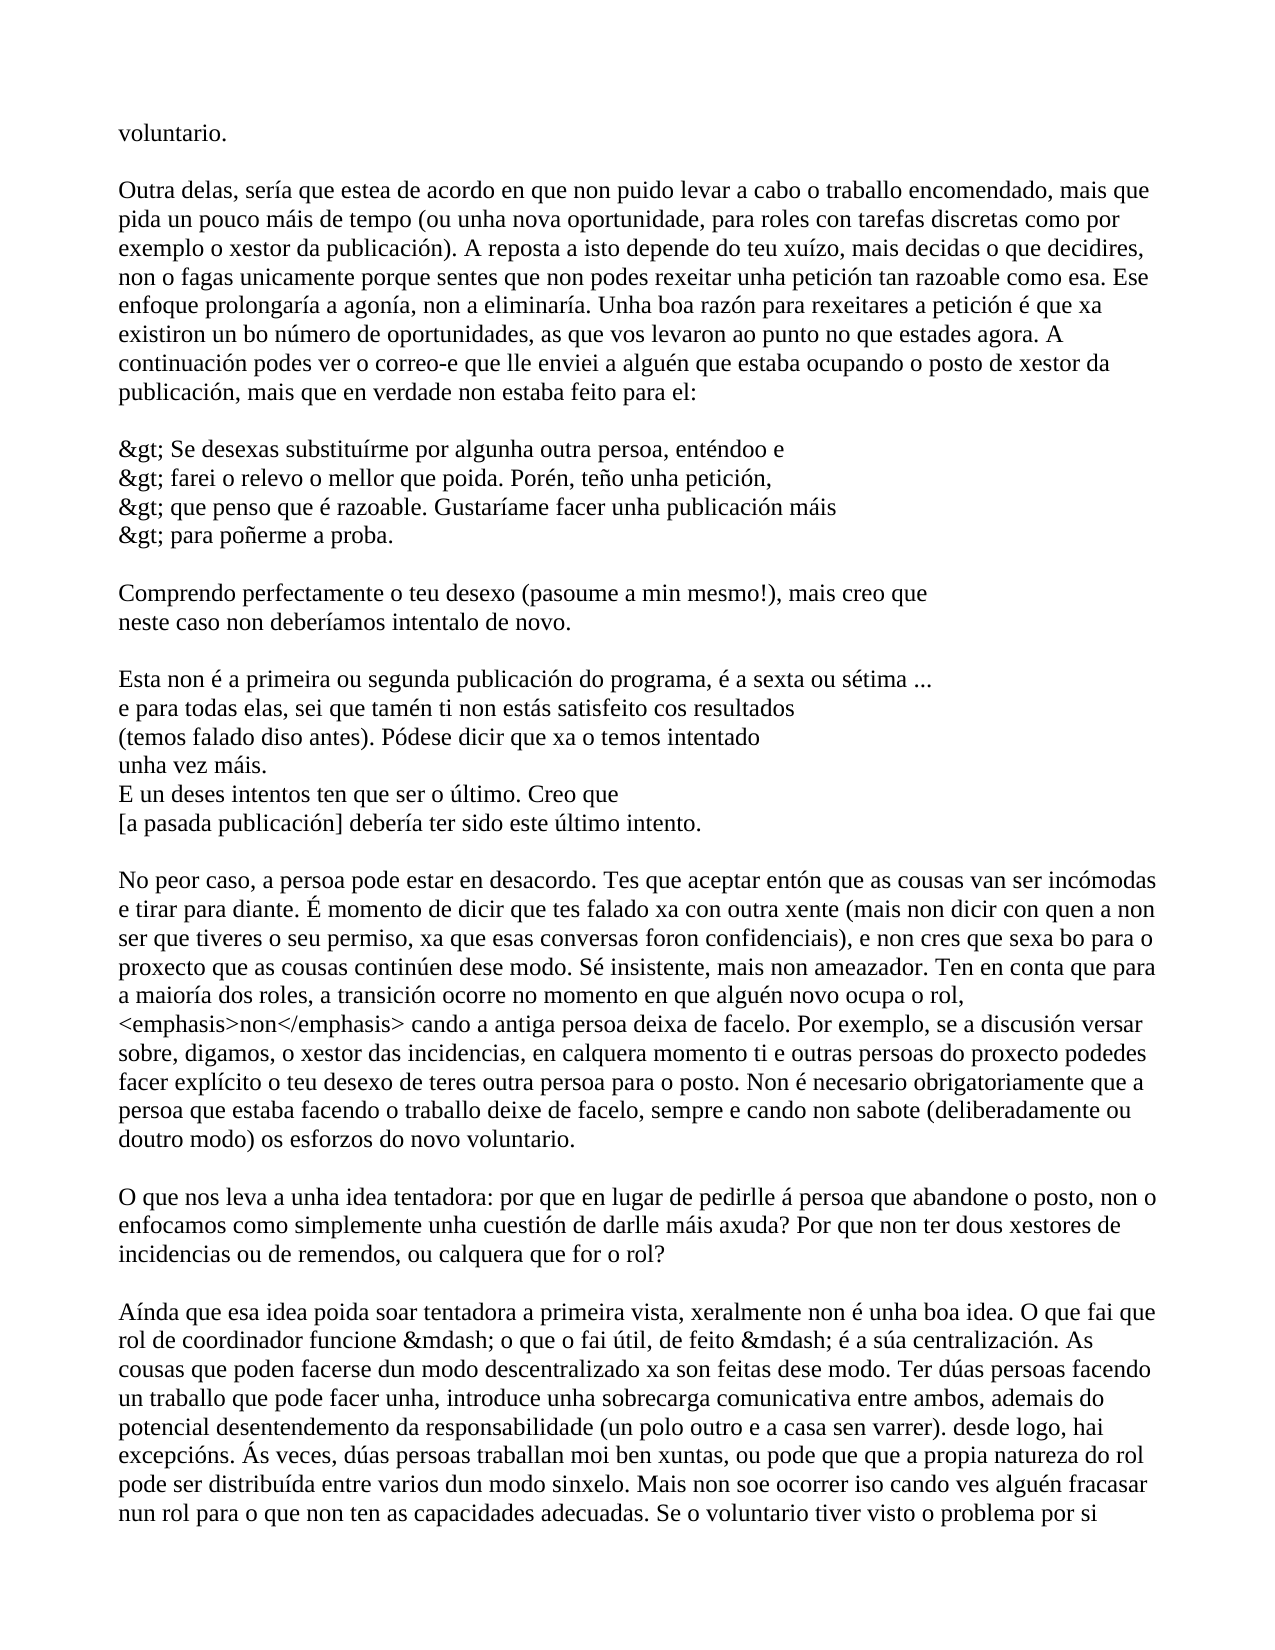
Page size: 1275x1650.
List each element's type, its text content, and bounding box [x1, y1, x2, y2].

text neste caso non deberíamos intentalo de novo. [118, 607, 1157, 636]
text &gt; farei o relevo o mellor que poida. Porén, teño unha petición, [118, 463, 1157, 492]
text O que nos leva a unha idea tentadora: por que en lugar de pedirlle á persoa que abandone o posto, non o enfocamos como simplemente unha cuestión de darlle máis axuda? Por que non ter dous xestores de incidencias ou de remendos, ou calquera que for o rol? [118, 1182, 1157, 1268]
text [a pasada publicación] debería ter sido este último intento. [118, 808, 1157, 837]
text Comprendo perfectamente o teu desexo (pasoume a min mesmo!), mais creo que [118, 578, 1157, 607]
text Outra delas, sería que estea de acordo en que non puido levar a cabo o traballo encomendado, mais que pida un pouco máis de tempo (ou unha nova oportunidade, para roles con tarefas discretas como por exemplo o xestor da publicación). A reposta a isto depende do teu xuízo, mais decidas o que decidires, non o fagas unicamente porque sentes que non podes rexeitar unha petición tan razoable como esa. Ese enfoque prolongaría a agonía, non a eliminaría. Unha boa razón para rexeitares a petición é que xa existiron un bo número de oportunidades, as que vos levaron ao punto no que estades agora. A continuación podes ver o correo-e que lle enviei a alguén que estaba ocupando o posto de xestor da publicación, mais que en verdade non estaba feito para el: [118, 176, 1157, 406]
text unha vez máis. [118, 751, 1157, 779]
text &gt; que penso que é razoable. Gustaríame facer unha publicación máis [118, 492, 1157, 521]
text (temos falado diso antes). Pódese dicir que xa o temos intentado [118, 722, 1157, 751]
text Esta non é a primeira ou segunda publicación do programa, é a sexta ou sétima ... [118, 664, 1157, 693]
text E un deses intentos ten que ser o último. Creo que [118, 779, 1157, 808]
text e para todas elas, sei que tamén ti non estás satisfeito cos resultados [118, 693, 1157, 722]
text voluntario. [118, 118, 1157, 147]
text Aínda que esa idea poida soar tentadora a primeira vista, xeralmente non é unha boa idea. O que fai que rol de coordinador funcione &mdash; o que o fai útil, de feito &mdash; é a súa centralización. As cousas que poden facerse dun modo descentralizado xa son feitas dese modo. Ter dúas persoas facendo un traballo que pode facer unha, introduce unha sobrecarga comunicativa entre ambos, ademais do potencial desentendemento da responsabilidade (un polo outro e a casa sen varrer). desde logo, hai excepcións. Ás veces, dúas persoas traballan moi ben xuntas, ou pode que que a propia natureza do rol pode ser distribuída entre varios dun modo sinxelo. Mais non soe ocorrer iso cando ves alguén fracasar nun rol para o que non ten as capacidades adecuadas. Se o voluntario tiver visto o problema por si [118, 1297, 1157, 1527]
text No peor caso, a persoa pode estar en desacordo. Tes que aceptar entón que as cousas van ser incómodas e tirar para diante. É momento de dicir que tes falado xa con outra xente (mais non dicir con quen a non ser que tiveres o seu permiso, xa que esas conversas foron confidenciais), e non cres que sexa bo para o proxecto que as cousas continúen dese modo. Sé insistente, mais non ameazador. Ten en conta que para a maioría dos roles, a transición ocorre no momento en que alguén novo ocupa o rol, <emphasis>non</emphasis> cando a antiga persoa deixa de facelo. Por exemplo, se a discusión versar sobre, digamos, o xestor das incidencias, en calquera momento ti e outras persoas do proxecto podedes facer explícito o teu desexo de teres outra persoa para o posto. Non é necesario obrigatoriamente que a persoa que estaba facendo o traballo deixe de facelo, sempre e cando non sabote (deliberadamente ou doutro modo) os esforzos do novo voluntario. [118, 866, 1157, 1153]
text &gt; Se desexas substituírme por algunha outra persoa, enténdoo e [118, 434, 1157, 463]
text &gt; para poñerme a proba. [118, 521, 1157, 549]
